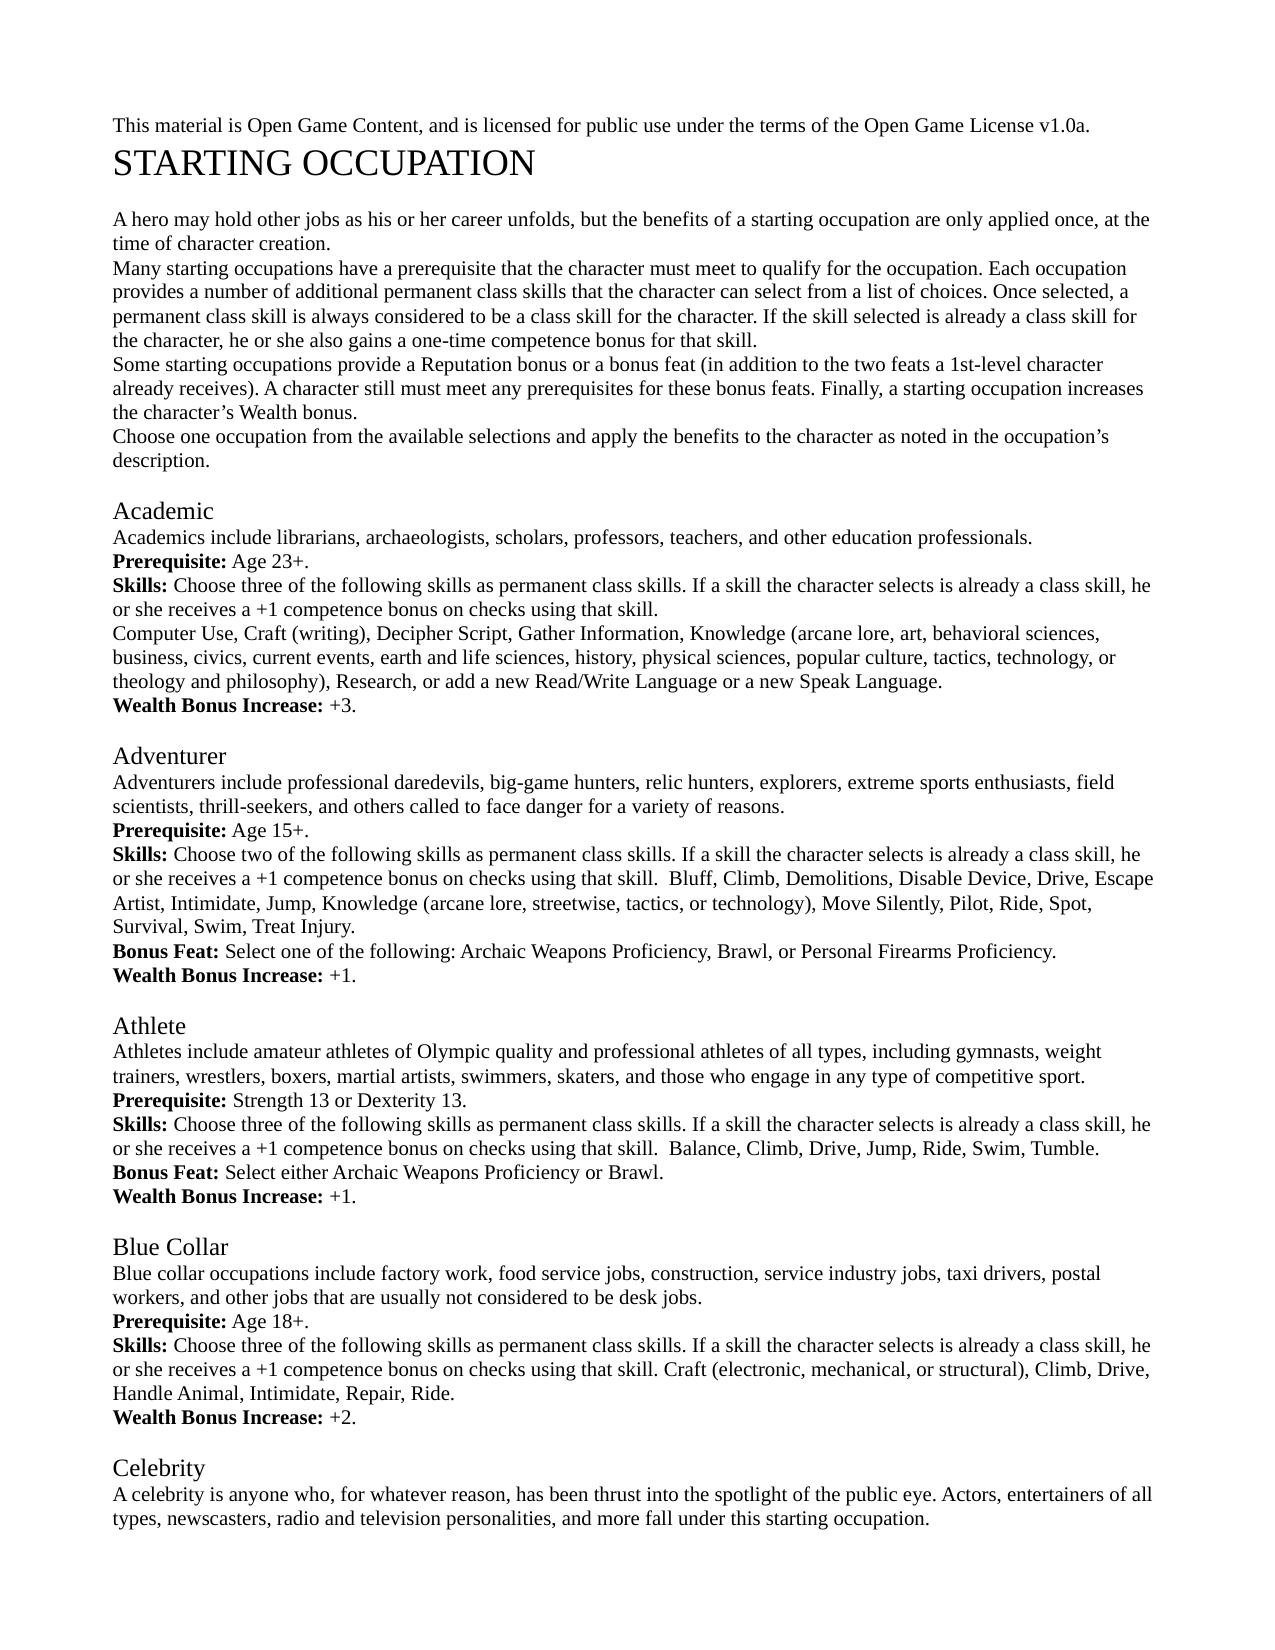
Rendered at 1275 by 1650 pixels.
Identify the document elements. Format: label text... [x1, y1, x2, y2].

text Wealth Bonus Increase: +3. [112, 693, 1162, 717]
text Choose one occupation from the available selections and apply the benefits to the character as noted in the occupation’s description. [112, 424, 1162, 472]
text Skills: Choose three of the following skills as permanent class skills. If a skill the character selects is already a class skill, he or she receives a +1 competence bonus on checks using that skill. Craft (electronic, mechanical, or structural), Climb, Drive, Handle Animal, Intimidate, Repair, Ride. [112, 1333, 1162, 1405]
text Many starting occupations have a prerequisite that the character must meet to qualify for the occupation. Each occupation provides a number of additional permanent class skills that the character can select from a list of choices. Once selected, a permanent class skill is always considered to be a class skill for the character. If the skill selected is already a class skill for the character, he or she also gains a one-time competence bonus for that skill. [112, 255, 1162, 352]
text Prerequisite: Age 15+. [112, 818, 1162, 842]
subtitle Academic [112, 496, 1162, 525]
text This material is Open Game Content, and is licensed for public use under the terms of the Open Game License v1.0a. [112, 112, 1162, 140]
subtitle Athlete [112, 1011, 1162, 1039]
subtitle Celebrity [112, 1453, 1162, 1482]
text Adventurers include professional daredevils, big-game hunters, relic hunters, explorers, extreme sports enthusiasts, field scientists, thrill-seekers, and others called to face danger for a variety of reasons. [112, 770, 1162, 818]
text Wealth Bonus Increase: +2. [112, 1405, 1162, 1429]
text Skills: Choose two of the following skills as permanent class skills. If a skill the character selects is already a class skill, he or she receives a +1 competence bonus on checks using that skill. Bluff, Climb, Demolitions, Disable Device, Drive, Escape Artist, Intimidate, Jump, Knowledge (arcane lore, streetwise, tactics, or technology), Move Silently, Pilot, Ride, Spot, Survival, Swim, Treat Injury. [112, 842, 1162, 938]
text Prerequisite: Age 23+. [112, 549, 1162, 573]
text Bonus Feat: Select either Archaic Weapons Proficiency or Brawl. [112, 1160, 1162, 1184]
text Computer Use, Craft (writing), Decipher Script, Gather Information, Knowledge (arcane lore, art, behavioral sciences, business, civics, current events, earth and life sciences, history, physical sciences, popular culture, tactics, technology, or theology and philosophy), Research, or add a new Read/Write Language or a new Speak Language. [112, 621, 1162, 693]
subtitle Blue Collar [112, 1232, 1162, 1261]
text Prerequisite: Strength 13 or Dexterity 13. [112, 1088, 1162, 1112]
text A hero may hold other jobs as his or her career unfolds, but the benefits of a starting occupation are only applied once, at the time of character creation. [112, 207, 1162, 255]
text Academics include librarians, archaeologists, scholars, professors, teachers, and other education professionals. [112, 525, 1162, 549]
text Bonus Feat: Select one of the following: Archaic Weapons Proficiency, Brawl, or Personal Firearms Proficiency. [112, 938, 1162, 963]
text Wealth Bonus Increase: +1. [112, 963, 1162, 987]
text A celebrity is anyone who, for whatever reason, has been thrust into the spotlight of the public eye. Actors, entertainers of all types, newscasters, radio and television personalities, and more fall under this starting occupation. [112, 1482, 1162, 1530]
subtitle STARTING OCCUPATION [112, 140, 1162, 183]
text Skills: Choose three of the following skills as permanent class skills. If a skill the character selects is already a class skill, he or she receives a +1 competence bonus on checks using that skill. [112, 573, 1162, 621]
text Prerequisite: Age 18+. [112, 1309, 1162, 1333]
text Blue collar occupations include factory work, food service jobs, construction, service industry jobs, taxi drivers, postal workers, and other jobs that are usually not considered to be desk jobs. [112, 1261, 1162, 1309]
text Some starting occupations provide a Reputation bonus or a bonus feat (in addition to the two feats a 1st-level character already receives). A character still must meet any prerequisites for these bonus feats. Finally, a starting occupation increases the character’s Wealth bonus. [112, 352, 1162, 424]
text Skills: Choose three of the following skills as permanent class skills. If a skill the character selects is already a class skill, he or she receives a +1 competence bonus on checks using that skill. Balance, Climb, Drive, Jump, Ride, Swim, Tumble. [112, 1112, 1162, 1160]
text Athletes include amateur athletes of Olympic quality and professional athletes of all types, including gymnasts, weight trainers, wrestlers, boxers, martial artists, swimmers, skaters, and those who engage in any type of competitive sport. [112, 1039, 1162, 1088]
subtitle Adventurer [112, 741, 1162, 770]
text Wealth Bonus Increase: +1. [112, 1184, 1162, 1208]
